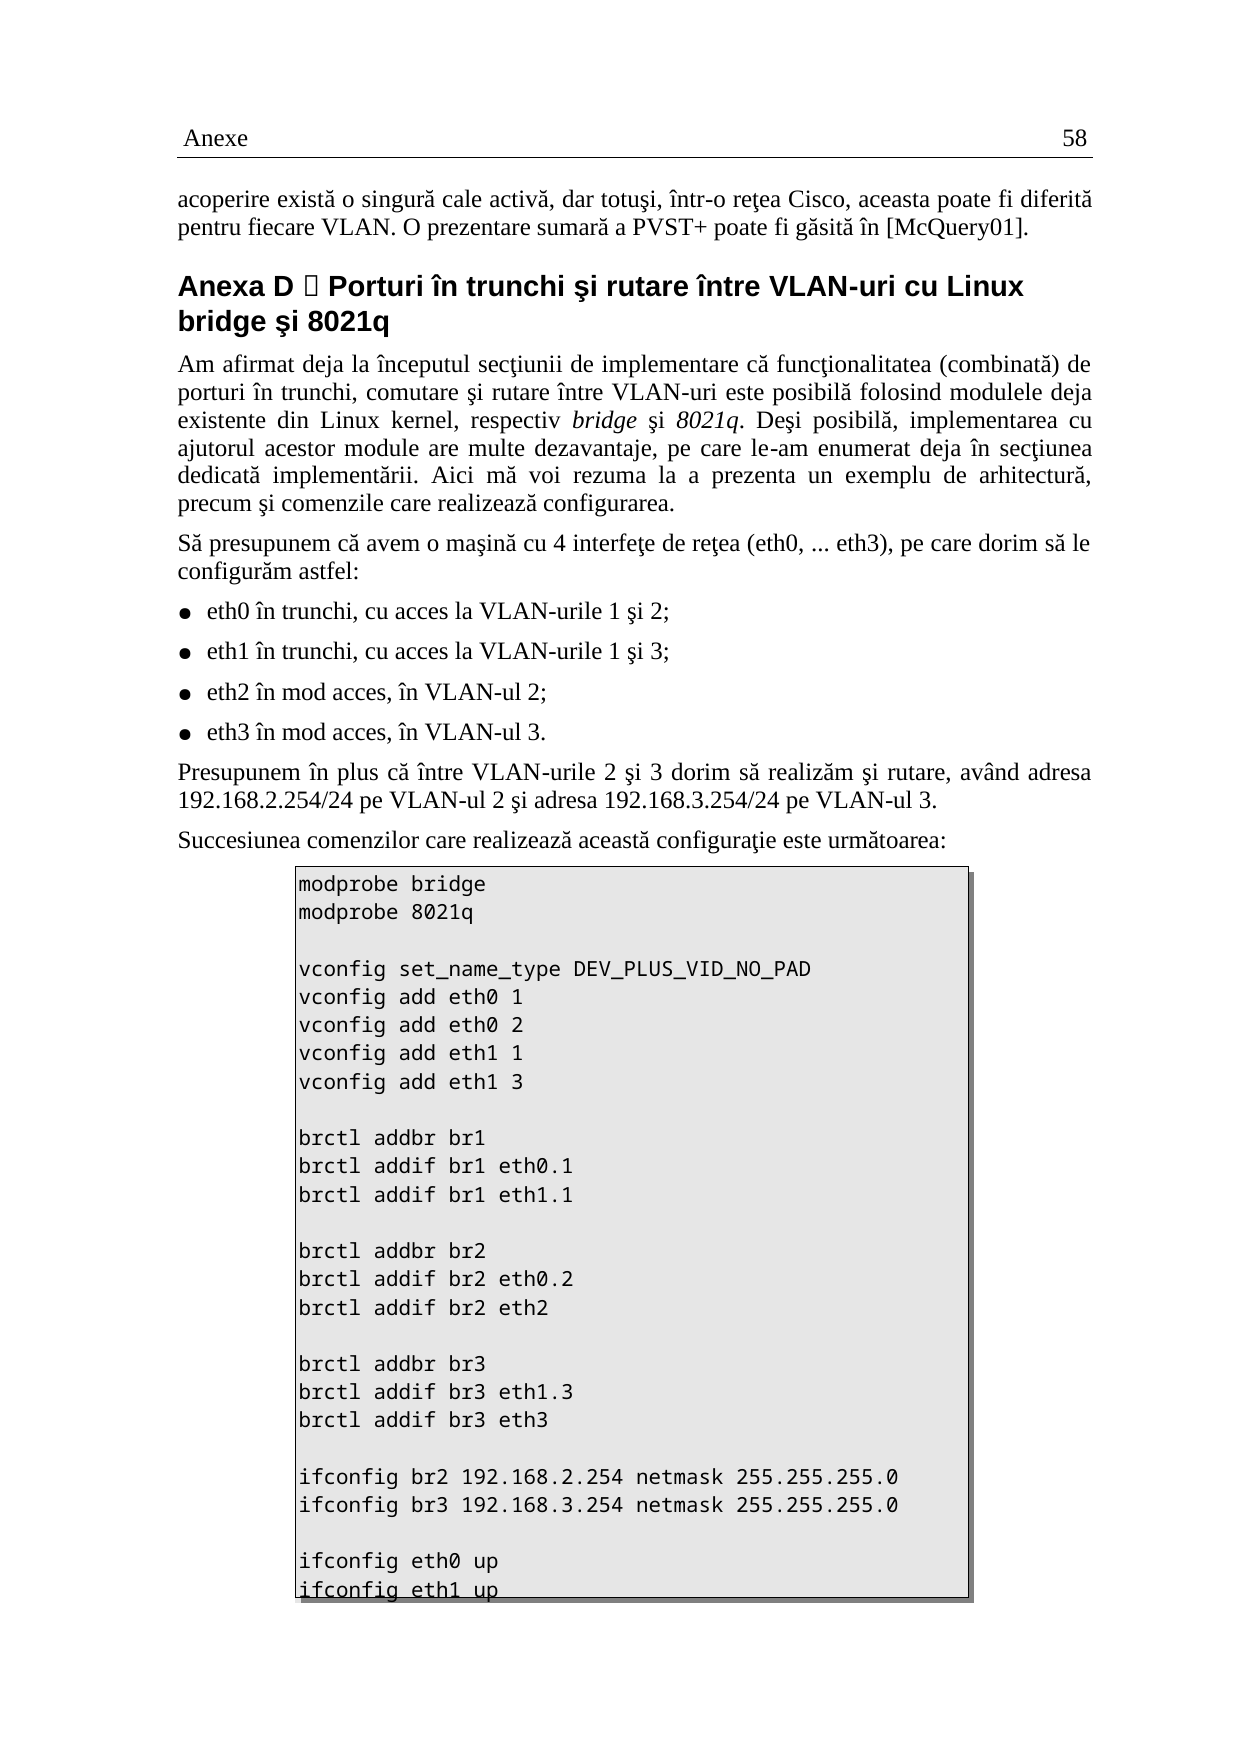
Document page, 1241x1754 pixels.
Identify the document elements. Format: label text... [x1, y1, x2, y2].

text brctl addif br3 eth1.3 [296, 1374, 968, 1402]
list eth0 în trunchi, cu acces la VLAN‑urile 1 şi 2; [177, 597, 1093, 625]
text vconfig add eth1 3 [296, 1064, 968, 1092]
text ifconfig eth1 up [296, 1572, 968, 1597]
text ifconfig eth0 up [296, 1544, 968, 1572]
subtitle Anexa D  Porturi în trunchi şi rutare între VLAN‑uri cu Linux bridge şi 8021q [177, 266, 1093, 338]
text vconfig set_name_type DEV_PLUS_VID_NO_PAD [296, 951, 968, 979]
text Succesiunea comenzilor care realizează această configuraţie este următoarea: [177, 826, 1093, 854]
text ifconfig br3 192.168.3.254 netmask 255.255.255.0 [296, 1487, 968, 1515]
text brctl addif br2 eth2 [296, 1289, 968, 1318]
text Să presupunem că avem o maşină cu 4 interfeţe de reţea (eth0, ... eth3), pe care dorim să le configurăm astfel: [177, 529, 1093, 585]
text brctl addif br2 eth0.2 [296, 1261, 968, 1289]
text vconfig add eth0 1 [296, 979, 968, 1007]
text brctl addif br3 eth3 [296, 1402, 968, 1431]
text vconfig add eth0 2 [296, 1007, 968, 1036]
text acoperire există o singură cale activă, dar totuşi, într‑o reţea Cisco, aceasta poate fi diferită pentru fiecare VLAN. O prezentare sumară a PVST+ poate fi găsită în [McQuery01]. [177, 185, 1093, 241]
text modprobe 8021q [296, 894, 968, 923]
list eth2 în mod acces, în VLAN‑ul 2; [177, 678, 1093, 705]
text brctl addbr br3 [296, 1346, 968, 1374]
text brctl addbr br2 [296, 1233, 968, 1261]
list eth1 în trunchi, cu acces la VLAN‑urile 1 şi 3; [177, 637, 1093, 665]
text ifconfig br2 192.168.2.254 netmask 255.255.255.0 [296, 1459, 968, 1487]
list eth3 în mod acces, în VLAN‑ul 3. [177, 718, 1093, 746]
text brctl addif br1 eth0.1 [296, 1148, 968, 1177]
text Am afirmat deja la începutul secţiunii de implementare că funcţionalitatea (combinată) de porturi în trunchi, comutare şi rutare între VLAN‑uri este posibilă folosind modulele deja existente din Linux kernel, respectiv bridge şi 8021q. Deşi posibilă, implementarea cu ajutorul acestor module are multe dezavantaje, pe care le‑am enumerat deja în secţiunea dedicată implementării. Aici mă voi rezuma la a prezenta un exemplu de arhitectură, precum şi comenzile care realizează configurarea. [177, 351, 1093, 517]
text Presupunem în plus că între VLAN‑urile 2 şi 3 dorim să realizăm şi rutare, având adresa 192.168.2.254/24 pe VLAN‑ul 2 şi adresa 192.168.3.254/24 pe VLAN‑ul 3. [177, 758, 1093, 813]
text vconfig add eth1 1 [296, 1036, 968, 1064]
text modprobe bridge [296, 867, 968, 894]
text brctl addbr br1 [296, 1120, 968, 1148]
text brctl addif br1 eth1.1 [296, 1177, 968, 1205]
